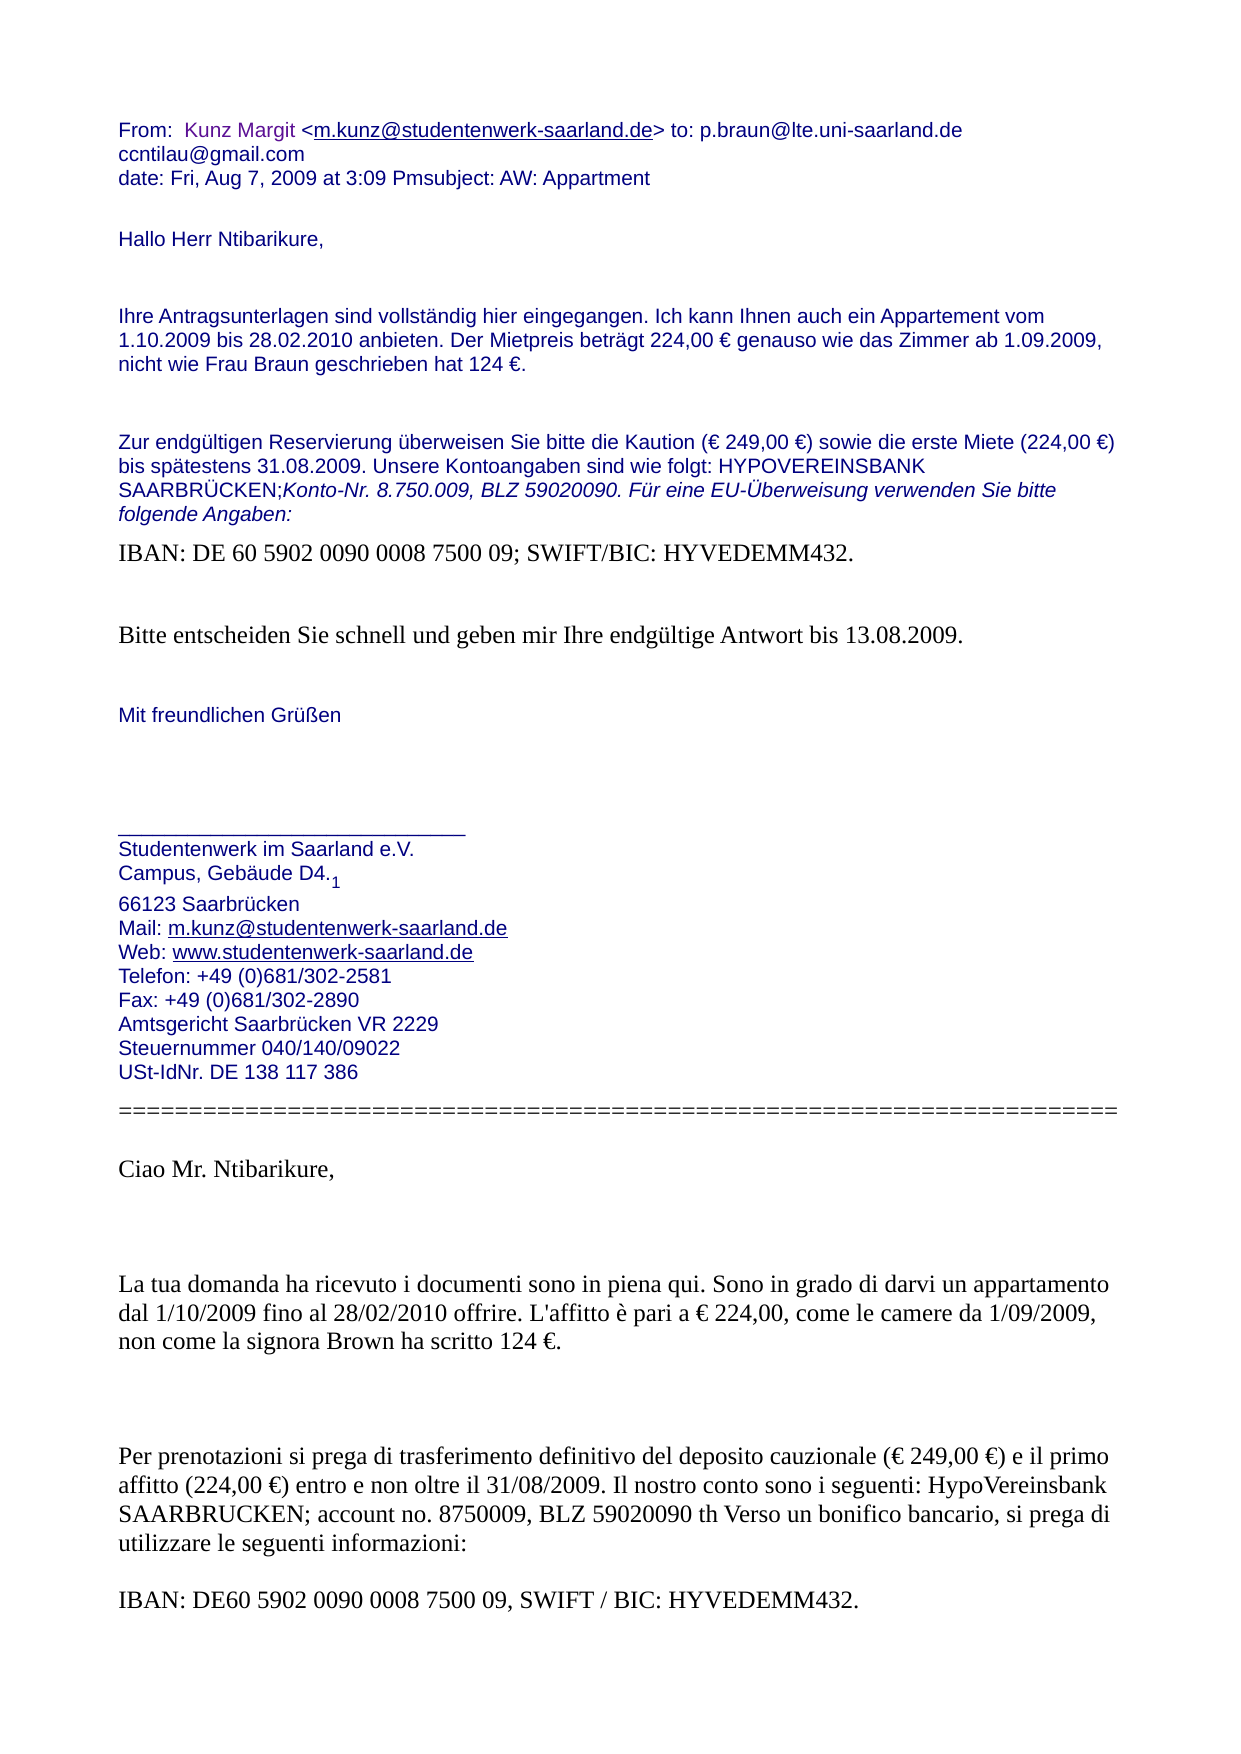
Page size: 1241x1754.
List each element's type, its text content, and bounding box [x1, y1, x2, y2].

text From: Kunz Margit <m.kunz@studentenwerk-saarland.de> to: p.braun@lte.uni-saarland.de ccntilau@gmail.com date: Fri, Aug 7, 2009 at 3:09 Pmsubject: AW: Appartment [118, 118, 1122, 190]
text Mit freundlichen Grüßen ______________________________ Studentenwerk im Saarland e.V. Campus, Gebäude D4.1 66123 Saarbrücken Mail: m.kunz@studentenwerk-saarland.de Web: www.studentenwerk-saarland.de Telefon: +49 (0)681/302-2581 Fax: +49 (0)681/302-2890 Amtsgericht Saarbrücken VR 2229 Steuernummer 040/140/09022 USt-IdNr. DE 138 117 386 [118, 703, 1122, 1084]
text Zur endgültigen Reservierung überweisen Sie bitte die Kaution (€ 249,00 €) sowie die erste Miete (224,00 €) bis spätestens 31.08.2009. Unsere Kontoangaben sind wie folgt: HYPOVEREINSBANK SAARBRÜCKEN;Konto-Nr. 8.750.009, BLZ 59020090. Für eine EU-Überweisung verwenden Sie bitte folgende Angaben: [118, 430, 1122, 526]
text Hallo Herr Ntibarikure, [118, 226, 1122, 250]
text ======================================================================= [118, 1096, 1122, 1125]
text IBAN: DE 60 5902 0090 0008 7500 09; SWIFT/BIC: HYVEDEMM432. [118, 538, 1122, 567]
text Ciao Mr. Ntibarikure, La tua domanda ha ricevuto i documenti sono in piena qui. Sono in grado di darvi un appartamento dal 1/10/2009 fino al 28/02/2010 offrire. L'affitto è pari a € 224,00, come le camere da 1/09/2009, non come la signora Brown ha scritto 124 €. Per prenotazioni si prega di trasferimento definitivo del deposito cauzionale (€ 249,00 €) e il primo affitto (224,00 €) entro e non oltre il 31/08/2009. Il nostro conto sono i seguenti: HypoVereinsbank SAARBRUCKEN; account no. 8750009, BLZ 59020090 th Verso un bonifico bancario, si prega di utilizzare le seguenti informazioni: IBAN: DE60 5902 0090 0008 7500 09, SWIFT / BIC: HYVEDEMM432. [118, 1154, 1122, 1614]
text Bitte entscheiden Sie schnell und geben mir Ihre endgültige Antwort bis 13.08.2009. [118, 621, 1122, 649]
text Ihre Antragsunterlagen sind vollständig hier eingegangen. Ich kann Ihnen auch ein Appartement vom 1.10.2009 bis 28.02.2010 anbieten. Der Mietpreis beträgt 224,00 € genauso wie das Zimmer ab 1.09.2009, nicht wie Frau Braun geschrieben hat 124 €. [118, 304, 1122, 376]
